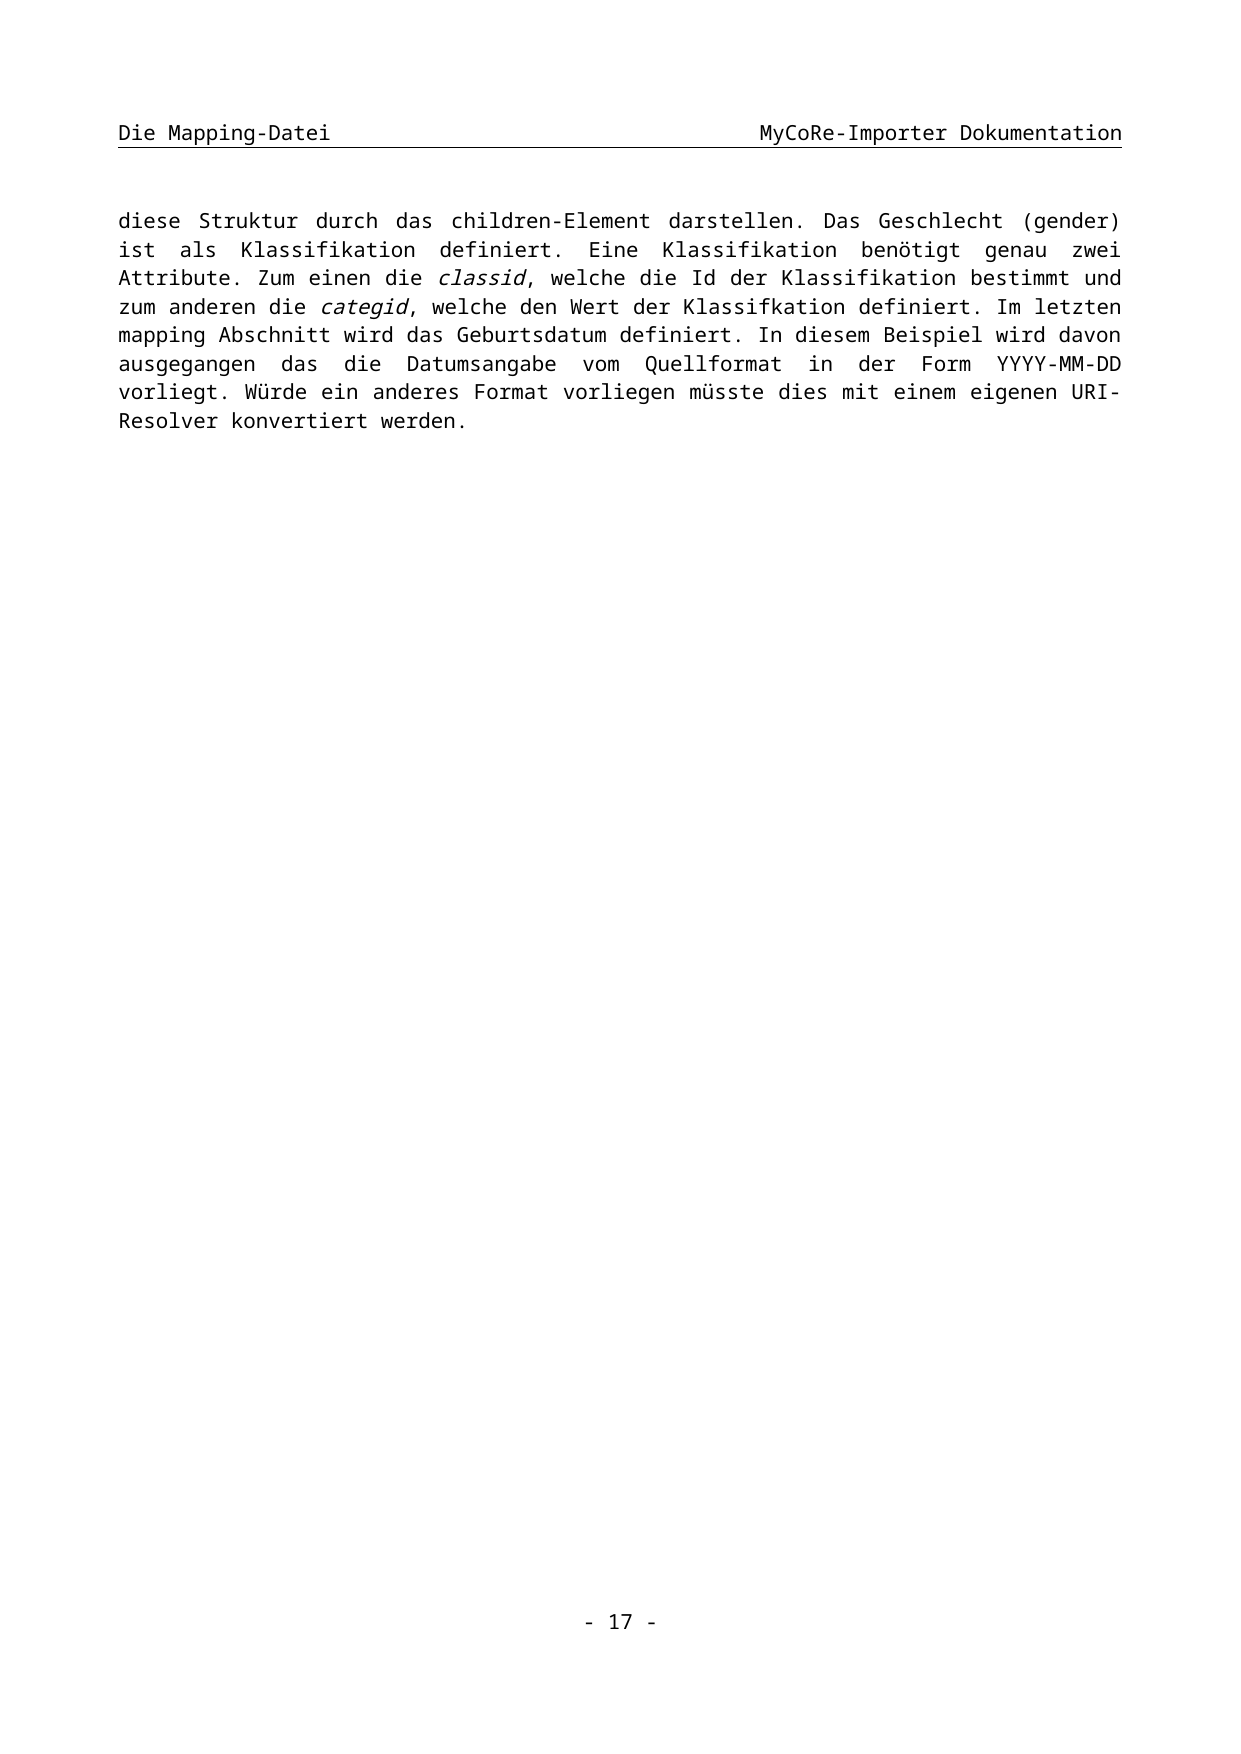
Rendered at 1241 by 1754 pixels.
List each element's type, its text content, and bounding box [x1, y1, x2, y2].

text diese Struktur durch das children-Element darstellen. Das Geschlecht (gender) ist als Klassifikation definiert. Eine Klassifikation benötigt genau zwei Attribute. Zum einen die classid, welche die Id der Klassifikation bestimmt und zum anderen die categid, welche den Wert der Klassifkation definiert. Im letzten mapping Abschnitt wird das Geburtsdatum definiert. In diesem Beispiel wird davon ausgegangen das die Datumsangabe vom Quellformat in der Form YYYY-MM-DD vorliegt. Würde ein anderes Format vorliegen müsste dies mit einem eigenen URI-Resolver konvertiert werden. [118, 207, 1122, 434]
